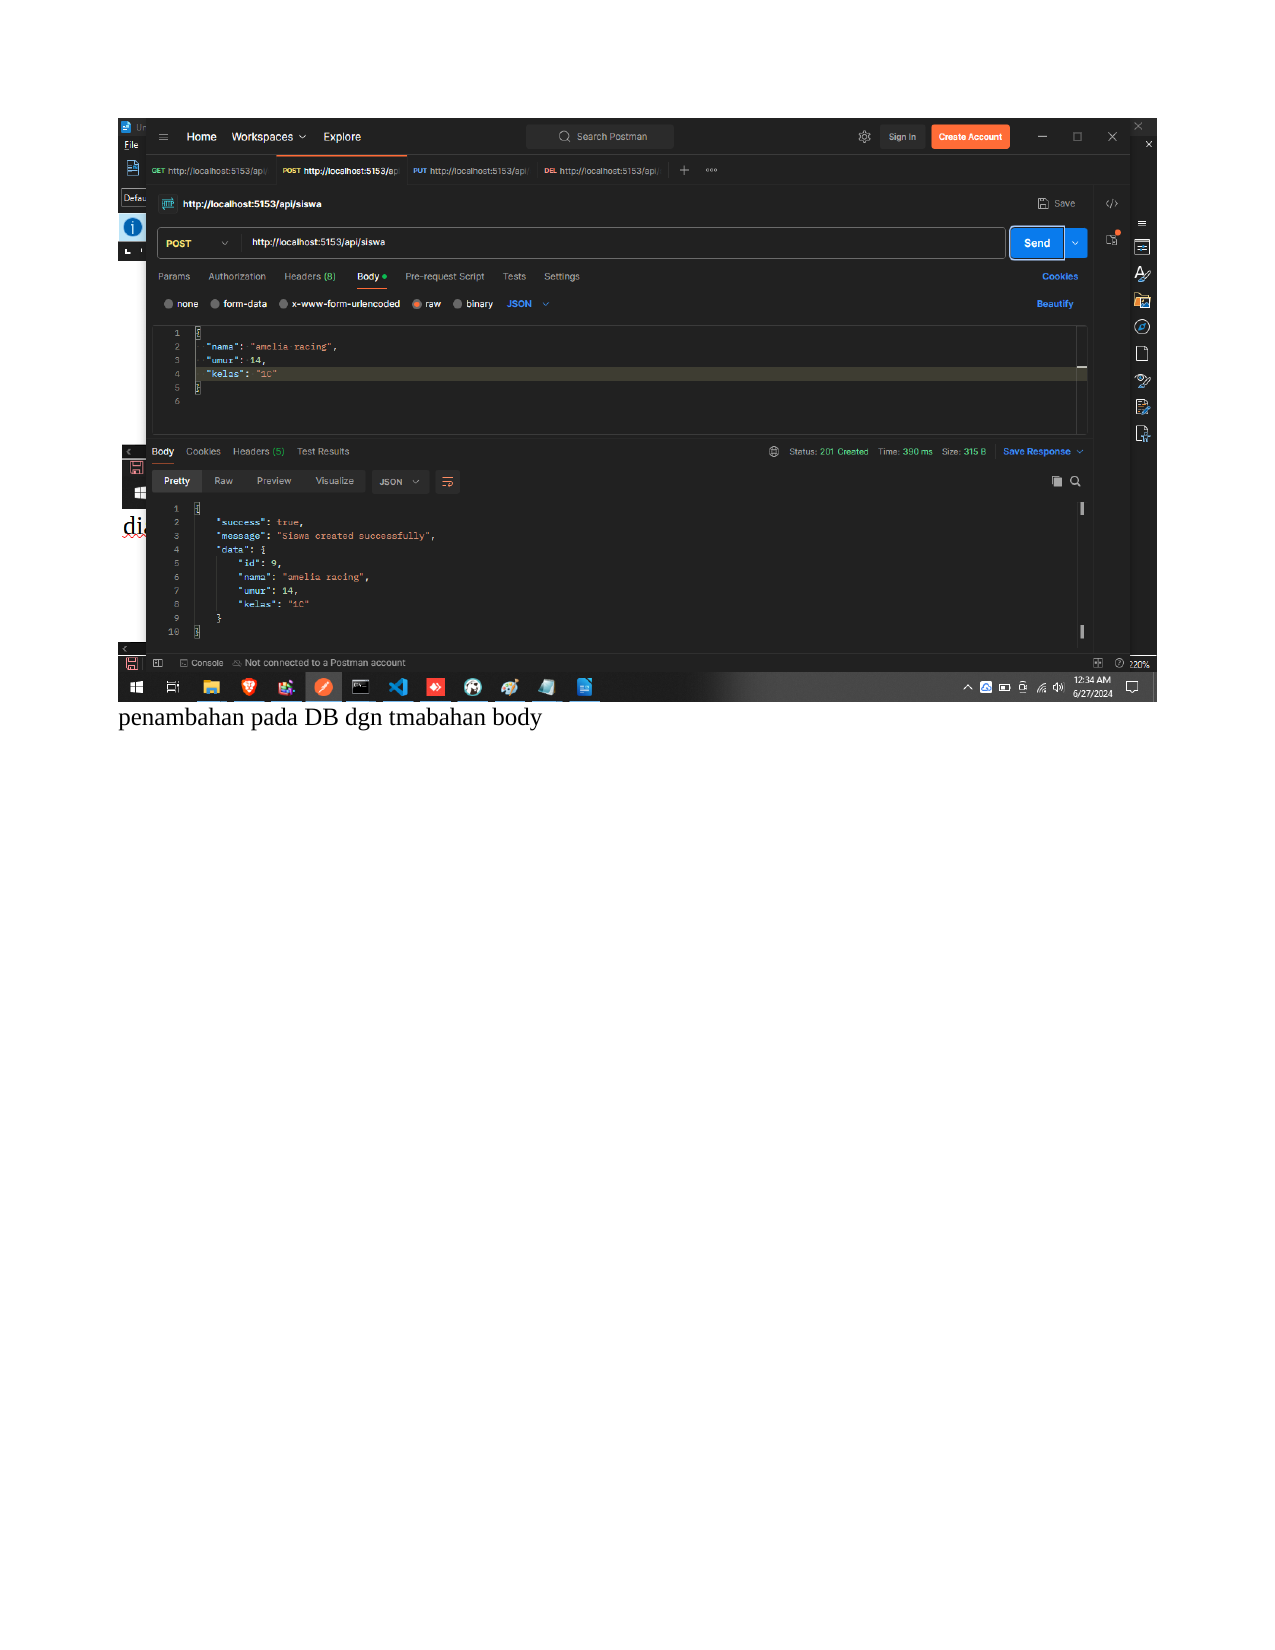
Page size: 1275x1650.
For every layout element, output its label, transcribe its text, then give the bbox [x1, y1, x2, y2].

text penambahan pada DB dgn tmabahan body [118, 702, 1157, 731]
picture [118, 118, 1157, 702]
